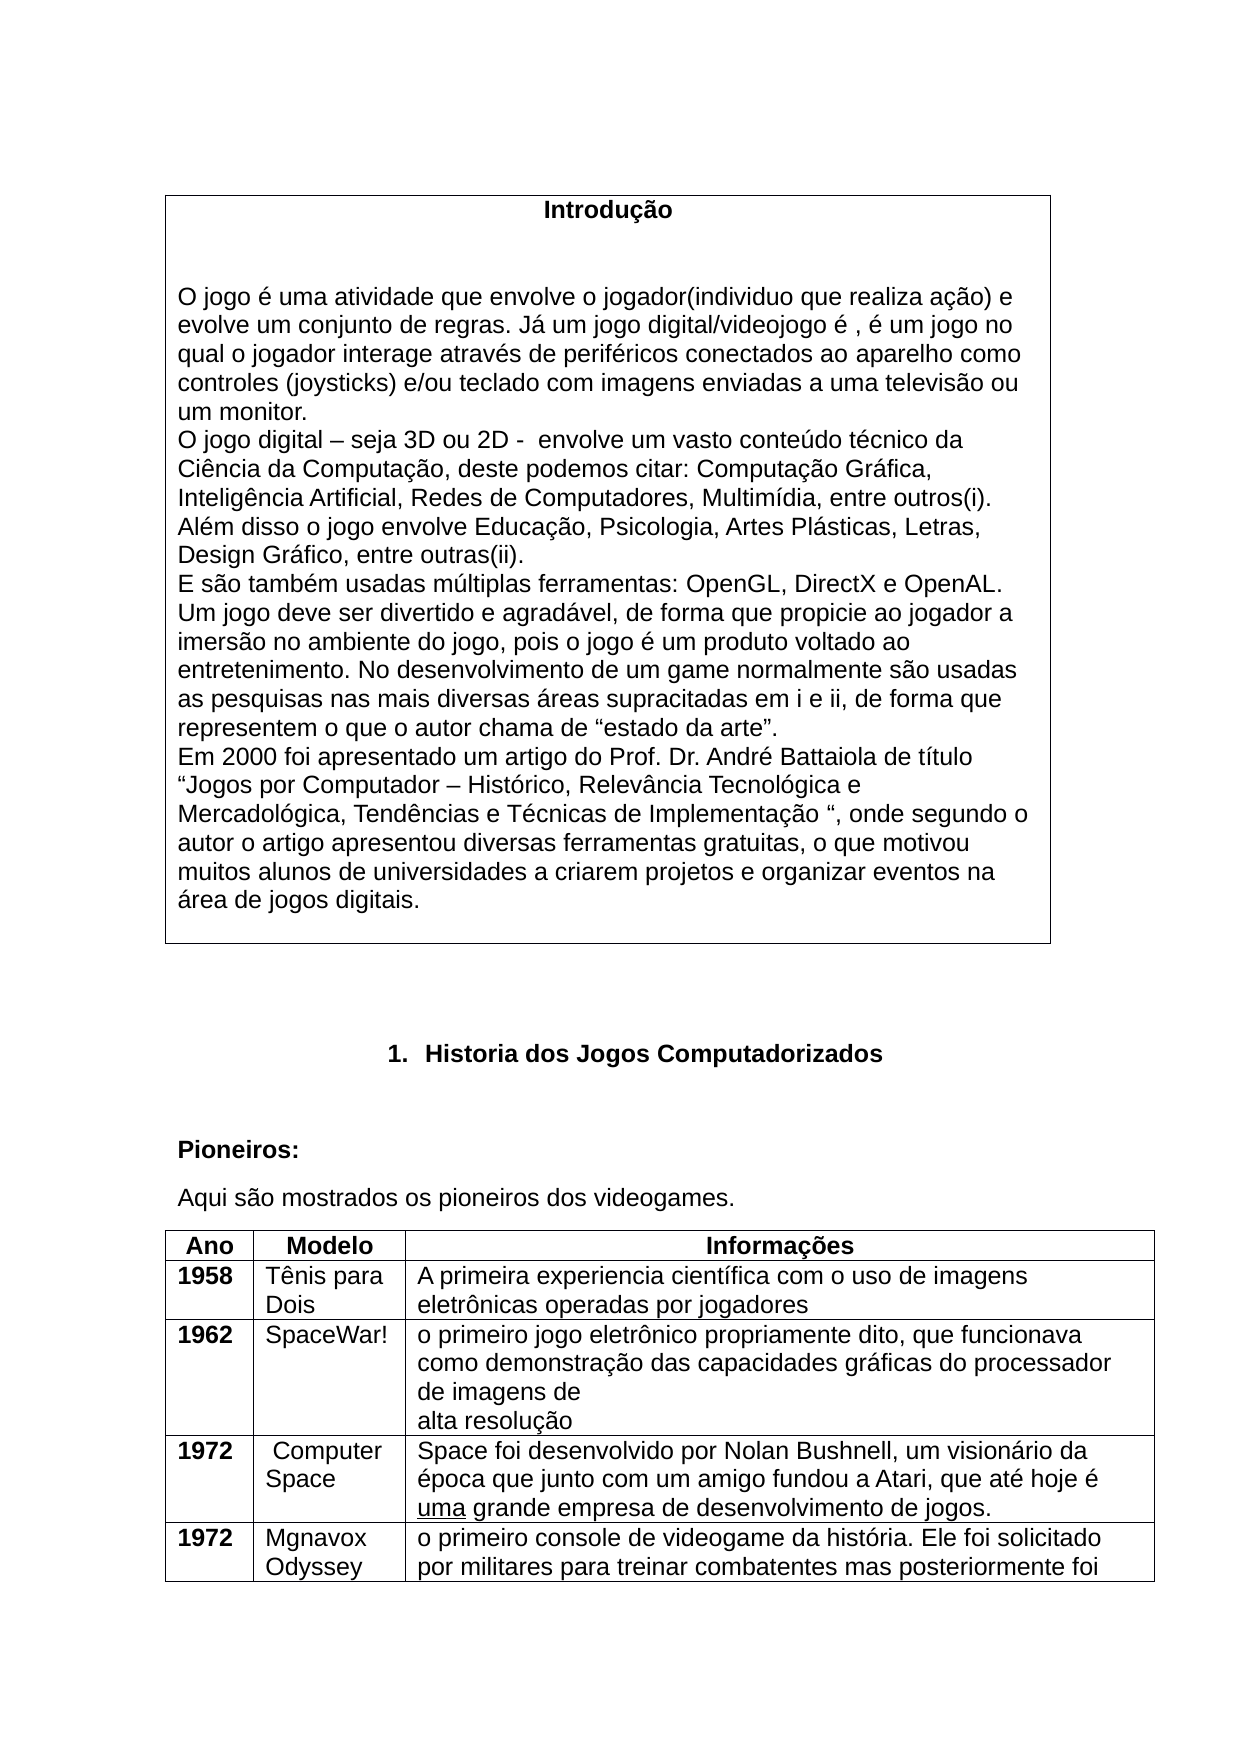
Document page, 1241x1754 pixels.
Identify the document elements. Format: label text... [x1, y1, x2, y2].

table_cell Space foi desenvolvido por Nolan Bushnell, um visionário da época que junto com um amigo fundou a Atari, que até hoje é uma grande empresa de desenvolvimento de jogos. [406, 1436, 1154, 1522]
table_cell Tênis para Dois [254, 1261, 405, 1319]
list Historia dos Jogos Computadorizados [215, 1039, 1063, 1068]
table_cell o primeiro console de videogame da história. Ele foi solicitado por militares para treinar combatentes mas posteriormente foi [406, 1523, 1154, 1581]
table_cell Computer Space [254, 1436, 405, 1522]
table_cell o primeiro jogo eletrônico propriamente dito, que funcionava como demonstração das capacidades gráficas do processador de imagens de alta resolução [406, 1320, 1154, 1435]
table_cell 1972 [166, 1436, 253, 1522]
table_cell SpaceWar! [254, 1320, 405, 1435]
text Aqui são mostrados os pioneiros dos videogames. [177, 1183, 1063, 1211]
table_header Introdução O jogo é uma atividade que envolve o jogador(individuo que realiza ação) e evolve um conjunto de regras. Já um jogo digital/videojogo é , é um jogo no qual o jogador interage através de periféricos conectados ao aparelho como controles (joysticks) e/ou teclado com imagens enviadas a uma televisão ou um monitor. O jogo digital – seja 3D ou 2D - envolve um vasto conteúdo técnico da Ciência da Computação, deste podemos citar: Computação Gráfica, Inteligência Artificial, Redes de Computadores, Multimídia, entre outros(i). Além disso o jogo envolve Educação, Psicologia, Artes Plásticas, Letras, Design Gráfico, entre outras(ii). E são também usadas múltiplas ferramentas: OpenGL, DirectX e OpenAL. Um jogo deve ser divertido e agradável, de forma que propicie ao jogador a imersão no ambiente do jogo, pois o jogo é um produto voltado ao entretenimento. No desenvolvimento de um game normalmente são usadas as pesquisas nas mais diversas áreas supracitadas em i e ii, de forma que representem o que o autor chama de “estado da arte”. Em 2000 foi apresentado um artigo do Prof. Dr. André Battaiola de título “Jogos por Computador – Histórico, Relevância Tecnológica e Mercadológica, Tendências e Técnicas de Implementação “, onde segundo o autor o artigo apresentou diversas ferramentas gratuitas, o que motivou muitos alunos de universidades a criarem projetos e organizar eventos na área de jogos digitais. [166, 196, 1050, 943]
table_cell 1972 [166, 1523, 253, 1581]
table_header Ano [166, 1231, 253, 1260]
table_cell 1958 [166, 1261, 253, 1319]
table_cell 1962 [166, 1320, 253, 1435]
table_header Modelo [254, 1231, 405, 1260]
text Pioneiros: [177, 1135, 1063, 1164]
table_cell A primeira experiencia científica com o uso de imagens eletrônicas operadas por jogadores [406, 1261, 1154, 1319]
table_cell Mgnavox Odyssey [254, 1523, 405, 1581]
table_header Informações [406, 1231, 1154, 1260]
